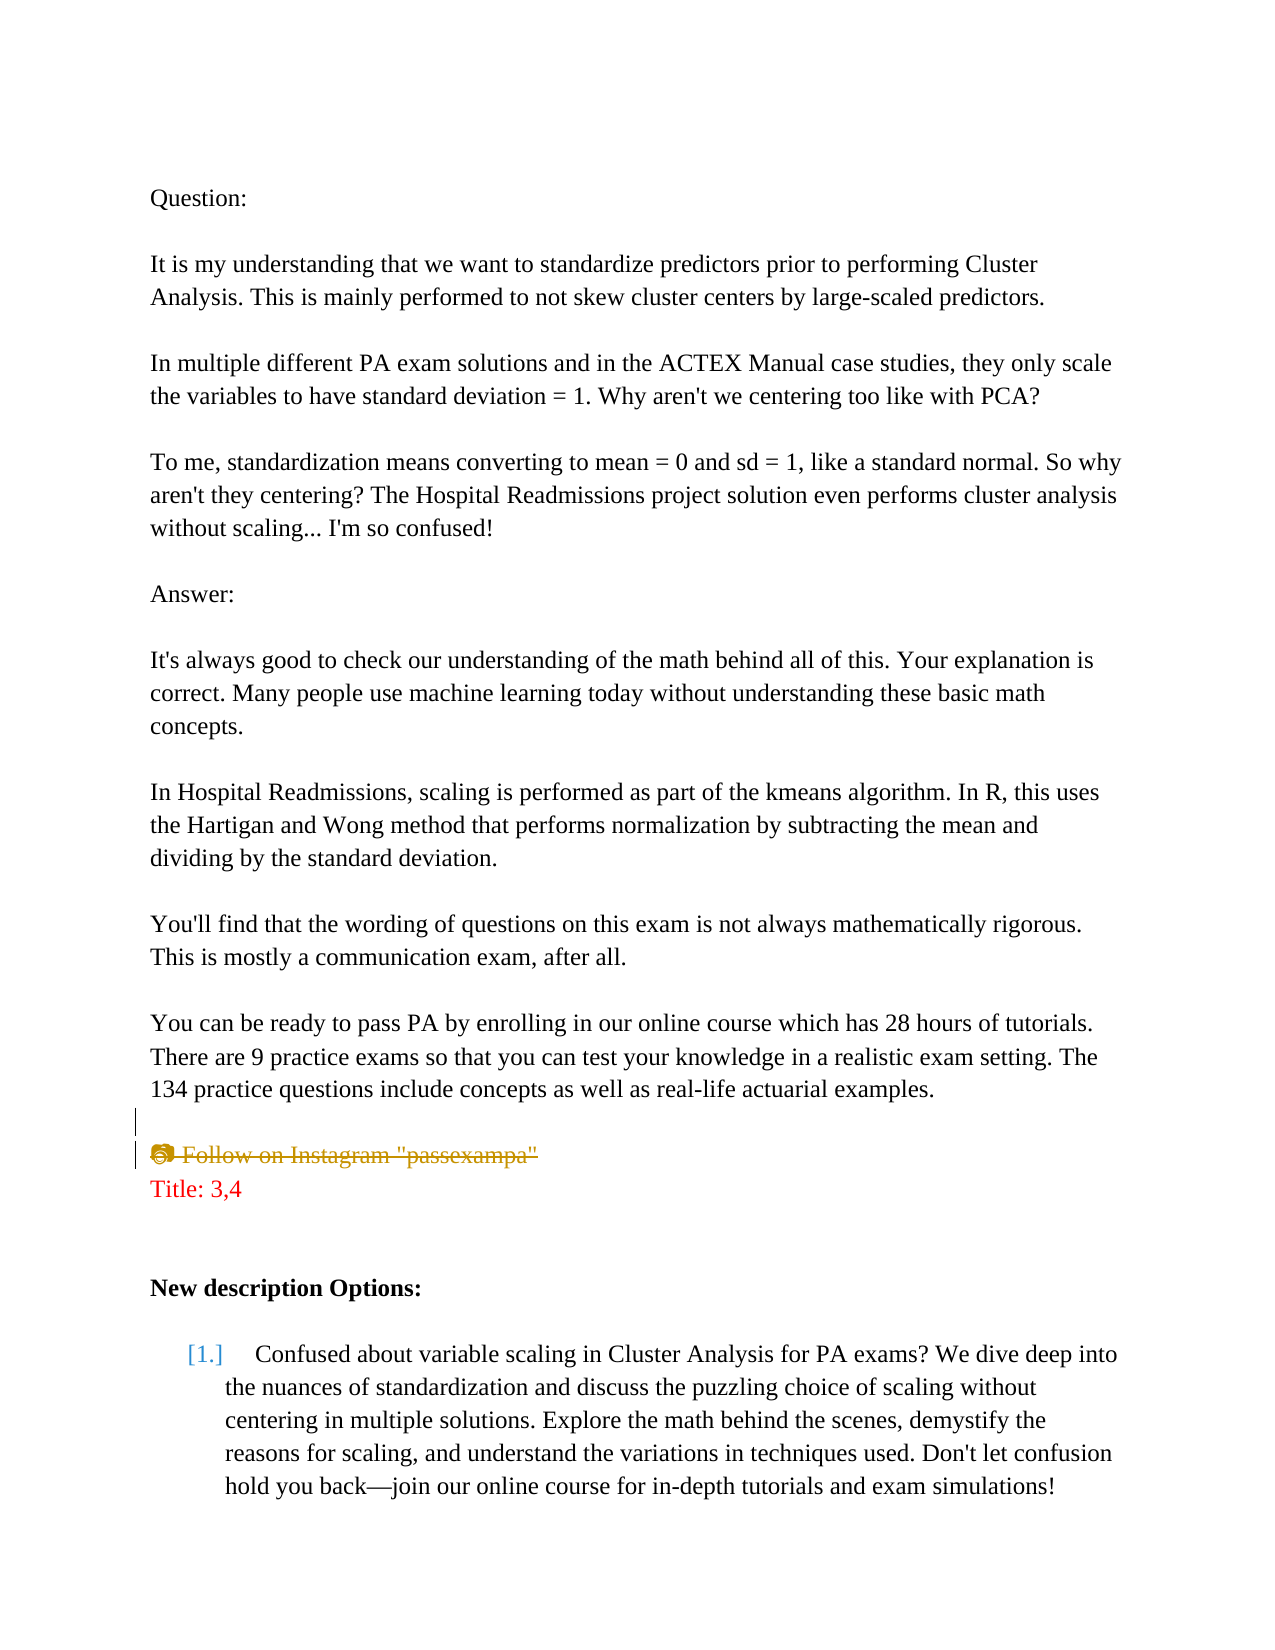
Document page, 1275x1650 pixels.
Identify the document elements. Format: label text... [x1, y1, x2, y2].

text In multiple different PA exam solutions and in the ACTEX Manual case studies, they only scale the variables to have standard deviation = 1. Why aren't we centering too like with PCA? [150, 348, 1125, 410]
text Title: 3,4 [150, 1174, 1125, 1202]
text You'll find that the wording of questions on this exam is not always mathematically rigorous. This is mostly a communication exam, after all. [150, 909, 1125, 971]
text New description Options: [150, 1273, 1125, 1301]
text You can be ready to pass PA by enrolling in our online course which has 28 hours of tutorials. There are 9 practice exams so that you can test your knowledge in a realistic exam setting. The 134 practice questions include concepts as well as real-life actuarial examples. [150, 1008, 1125, 1103]
text Question: [150, 183, 1125, 212]
text It is my understanding that we want to standardize predictors prior to performing Cluster Analysis. This is mainly performed to not skew cluster centers by large-scaled predictors. [150, 249, 1125, 311]
text To me, standardization means converting to mean = 0 and sd = 1, like a standard normal. So why aren't they centering? The Hospital Readmissions project solution even performs cluster analysis without scaling... I'm so confused! [150, 447, 1125, 542]
text In Hospital Readmissions, scaling is performed as part of the kmeans algorithm. In R, this uses the Hartigan and Wong method that performs normalization by subtracting the mean and dividing by the standard deviation. [150, 777, 1125, 872]
text It's always good to check our understanding of the math behind all of this. Your explanation is correct. Many people use machine learning today without understanding these basic math concepts. [150, 645, 1125, 740]
text Answer: [150, 579, 1125, 608]
list 🤔 Confused about variable scaling in Cluster Analysis for PA exams? We dive deep into the nuances of standardization and discuss the puzzling choice of scaling without centering in multiple solutions. Explore the math behind the scenes, demystify the reasons for scaling, and understand the variations in techniques used. Don't let confusion hold you back—join our online course for in-depth tutorials and exam simulations! 🚀 [187, 1339, 1125, 1499]
